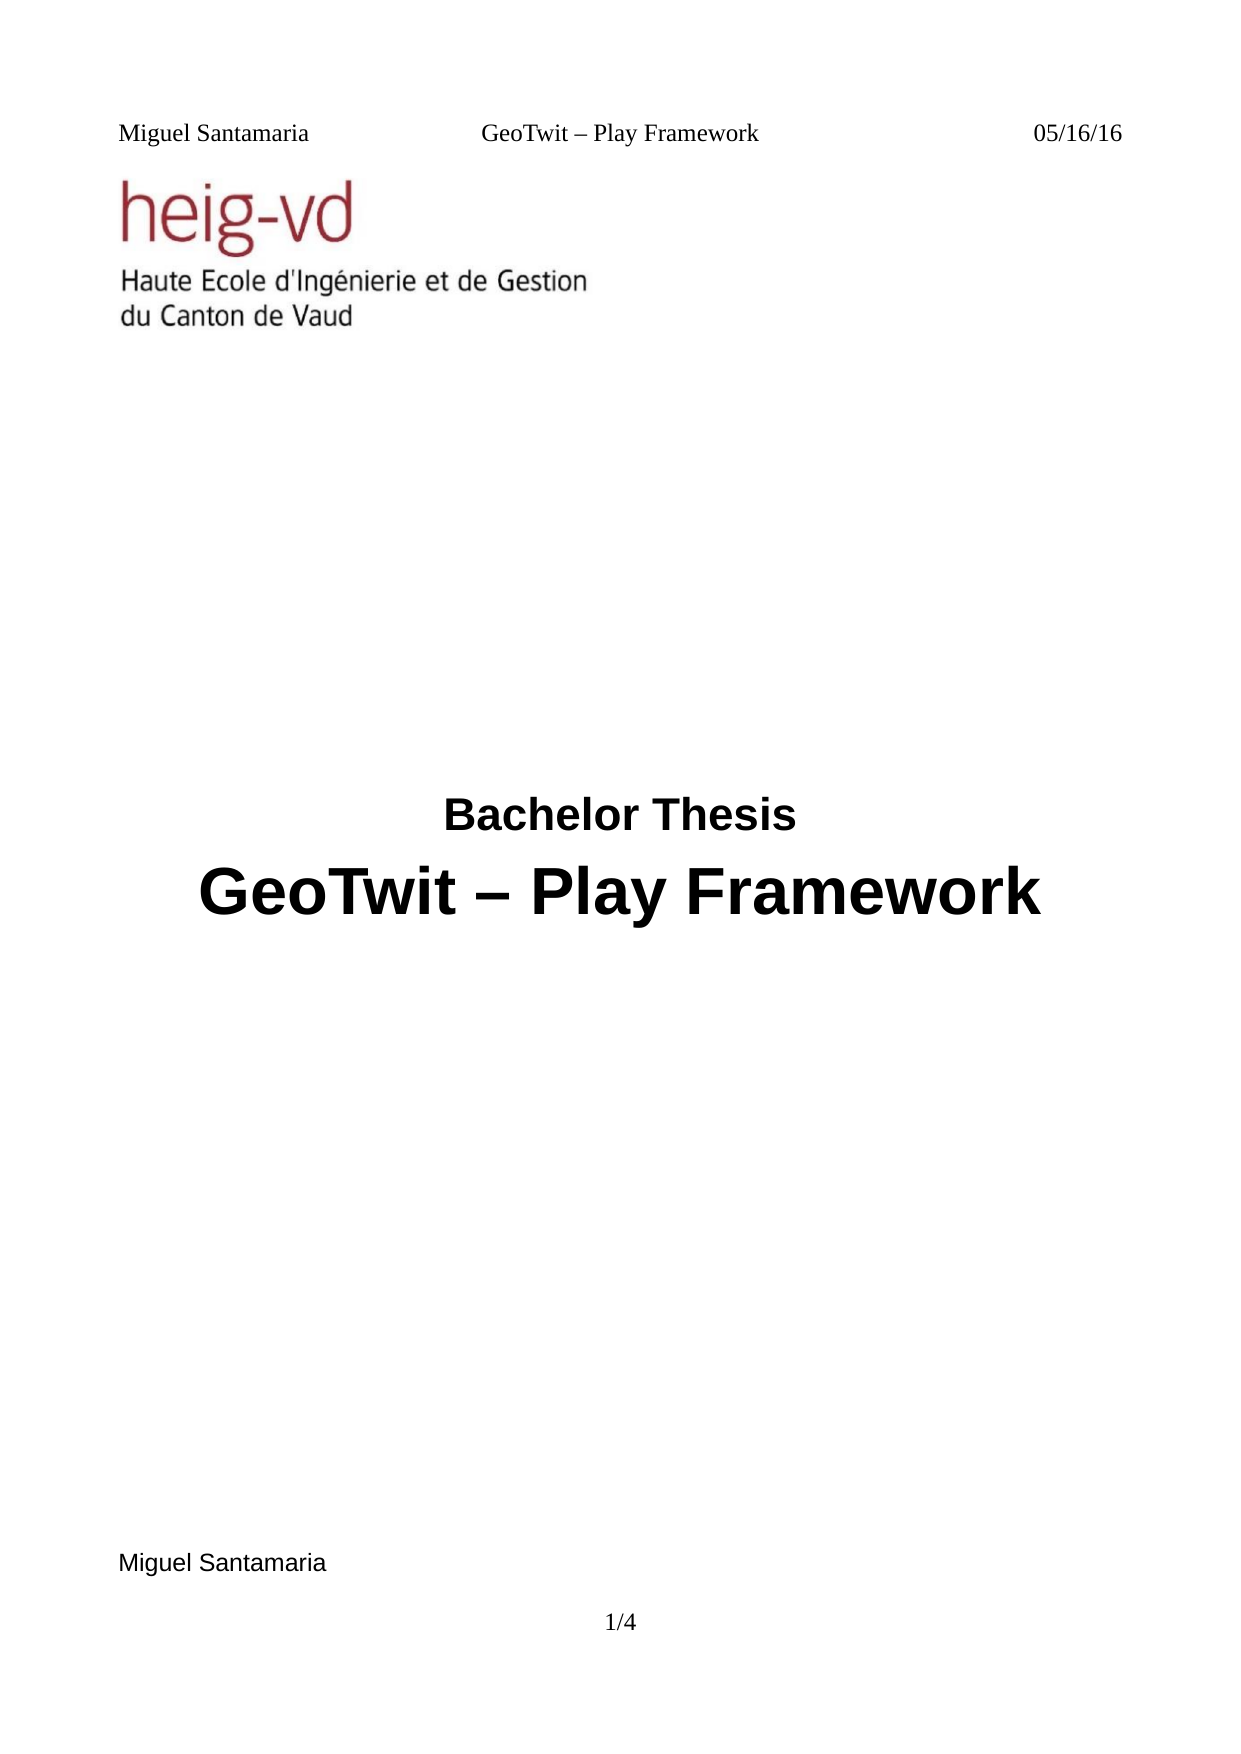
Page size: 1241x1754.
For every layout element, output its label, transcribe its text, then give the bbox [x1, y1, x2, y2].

text GeoTwit – Play Framework [118, 852, 1122, 929]
text Miguel Santamaria [118, 1548, 1122, 1576]
title Bachelor Thesis [118, 787, 1122, 840]
picture [118, 176, 593, 331]
